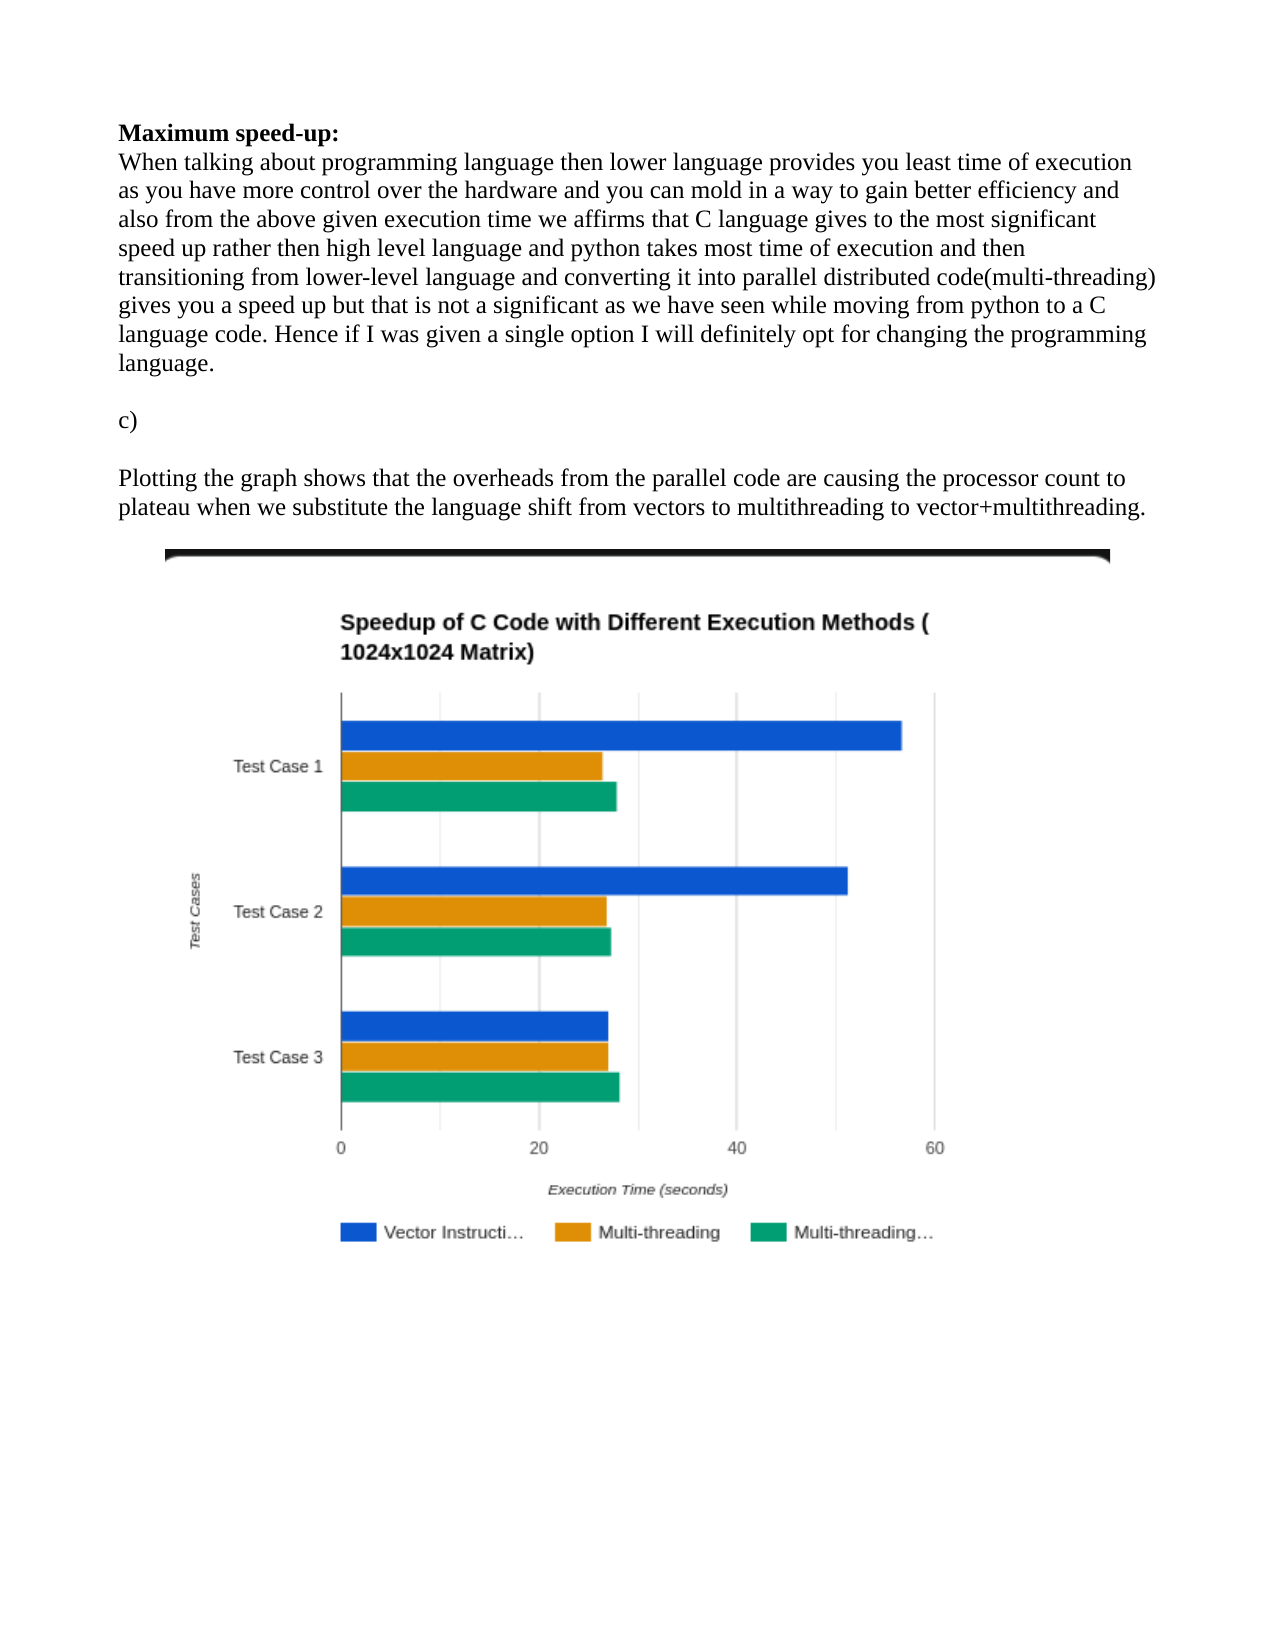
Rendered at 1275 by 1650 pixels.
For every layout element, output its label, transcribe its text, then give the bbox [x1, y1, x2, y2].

text Maximum speed-up: When talking about programming language then lower language provides you least time of execution as you have more control over the hardware and you can mold in a way to gain better efficiency and also from the above given execution time we affirms that C language gives to the most significant speed up rather then high level language and python takes most time of execution and then transitioning from lower-level language and converting it into parallel distributed code(multi-threading) gives you a speed up but that is not a significant as we have seen while moving from python to a C language code. Hence if I was given a single option I will definitely opt for changing the programming language. [118, 118, 1157, 377]
picture [165, 549, 1111, 1245]
text c) [118, 406, 1157, 434]
text Plotting the graph shows that the overheads from the parallel code are causing the processor count to plateau when we substitute the language shift from vectors to multithreading to vector+multithreading. [118, 463, 1157, 521]
